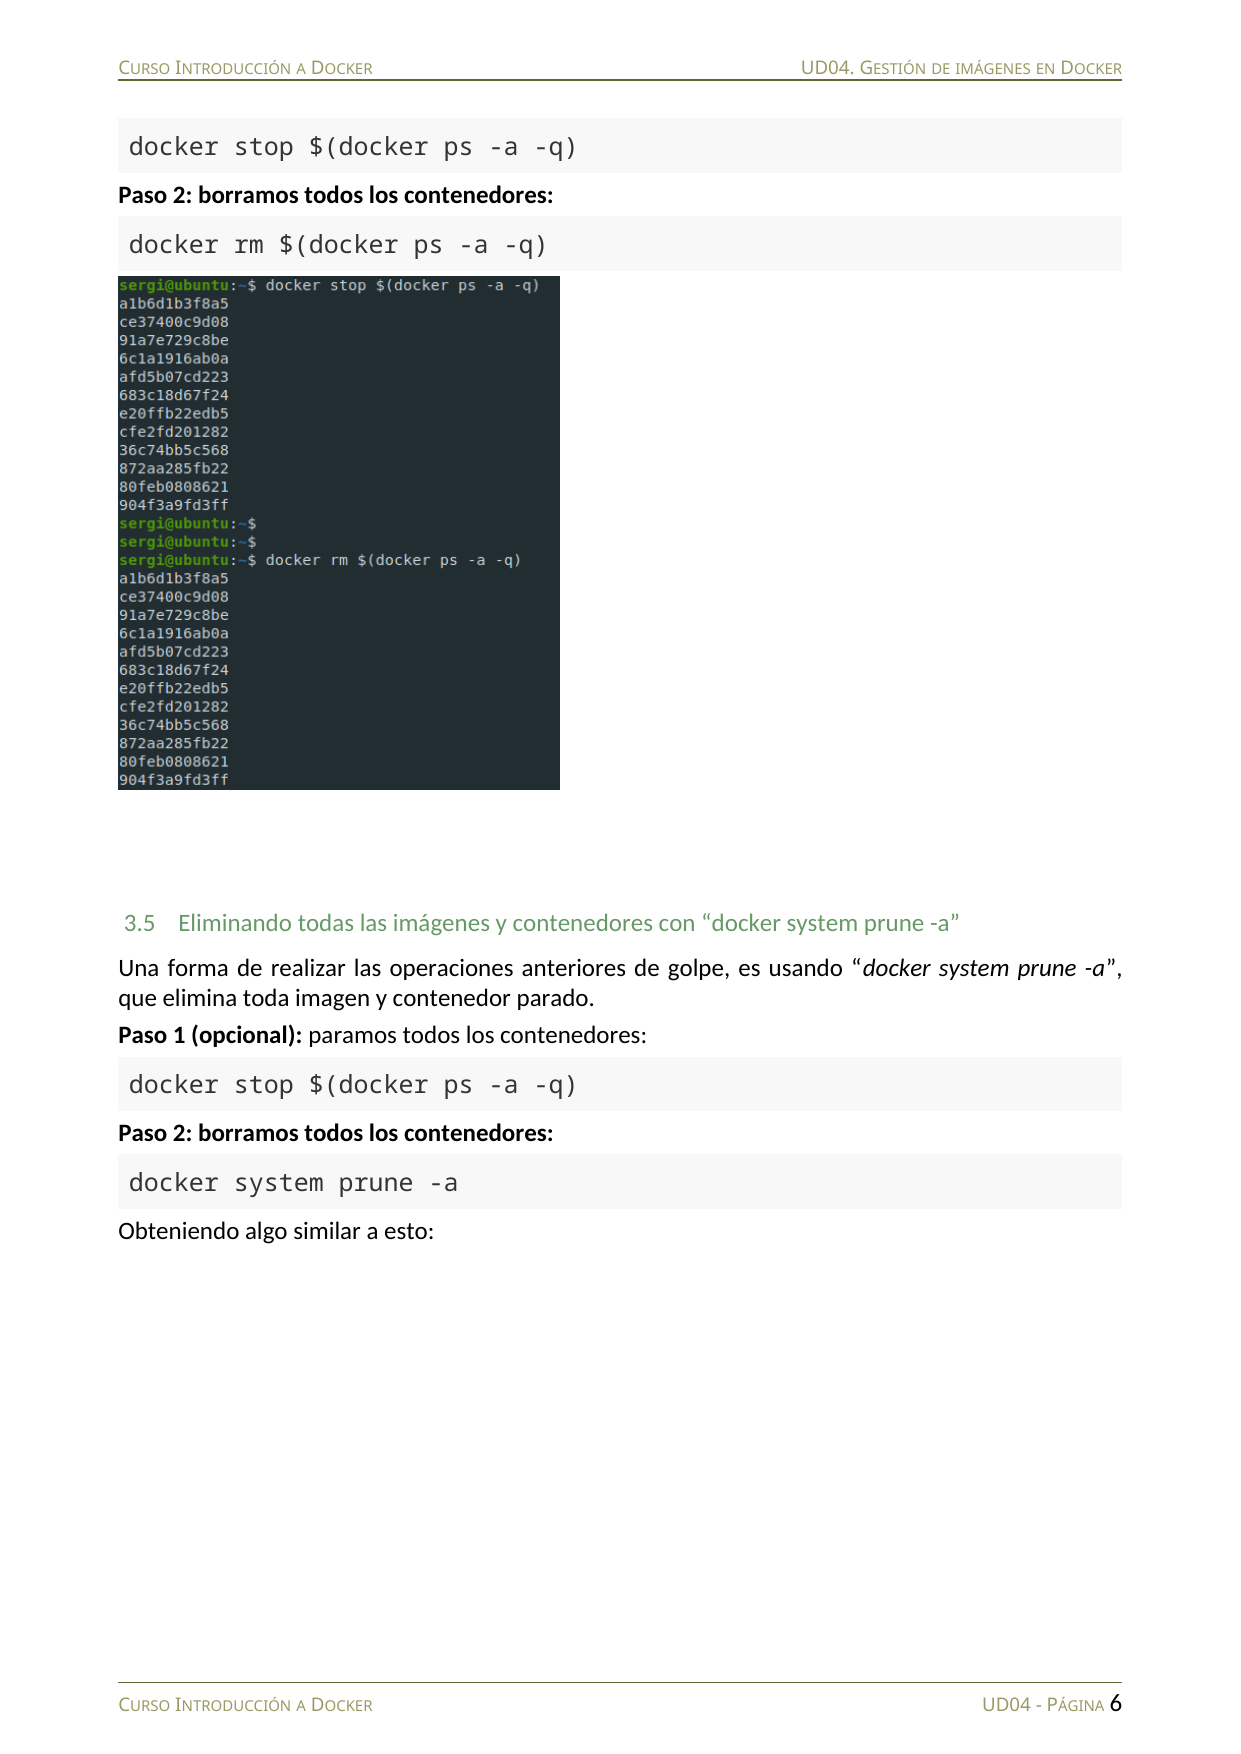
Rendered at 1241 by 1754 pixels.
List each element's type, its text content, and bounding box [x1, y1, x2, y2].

table_header docker stop $(docker ps -a -q) [118, 1057, 1122, 1111]
table_header docker system prune -a [118, 1154, 1122, 1209]
text Obteniendo algo similar a esto: [118, 1215, 1122, 1246]
text Paso 2: borramos todos los contenedores: [118, 179, 1122, 209]
table_header docker stop $(docker ps -a -q) [118, 118, 1122, 173]
picture [118, 276, 560, 790]
text Una forma de realizar las operaciones anteriores de golpe, es usando “docker system prune -a”, que elimina toda imagen y contenedor parado. [118, 952, 1122, 1013]
subtitle Eliminando todas las imágenes y contenedores con “docker system prune -a” [118, 907, 1122, 937]
text Paso 1 (opcional): paramos todos los contenedores: [118, 1019, 1122, 1050]
text Paso 2: borramos todos los contenedores: [118, 1117, 1122, 1148]
table_header docker rm $(docker ps -a -q) [118, 216, 1122, 271]
